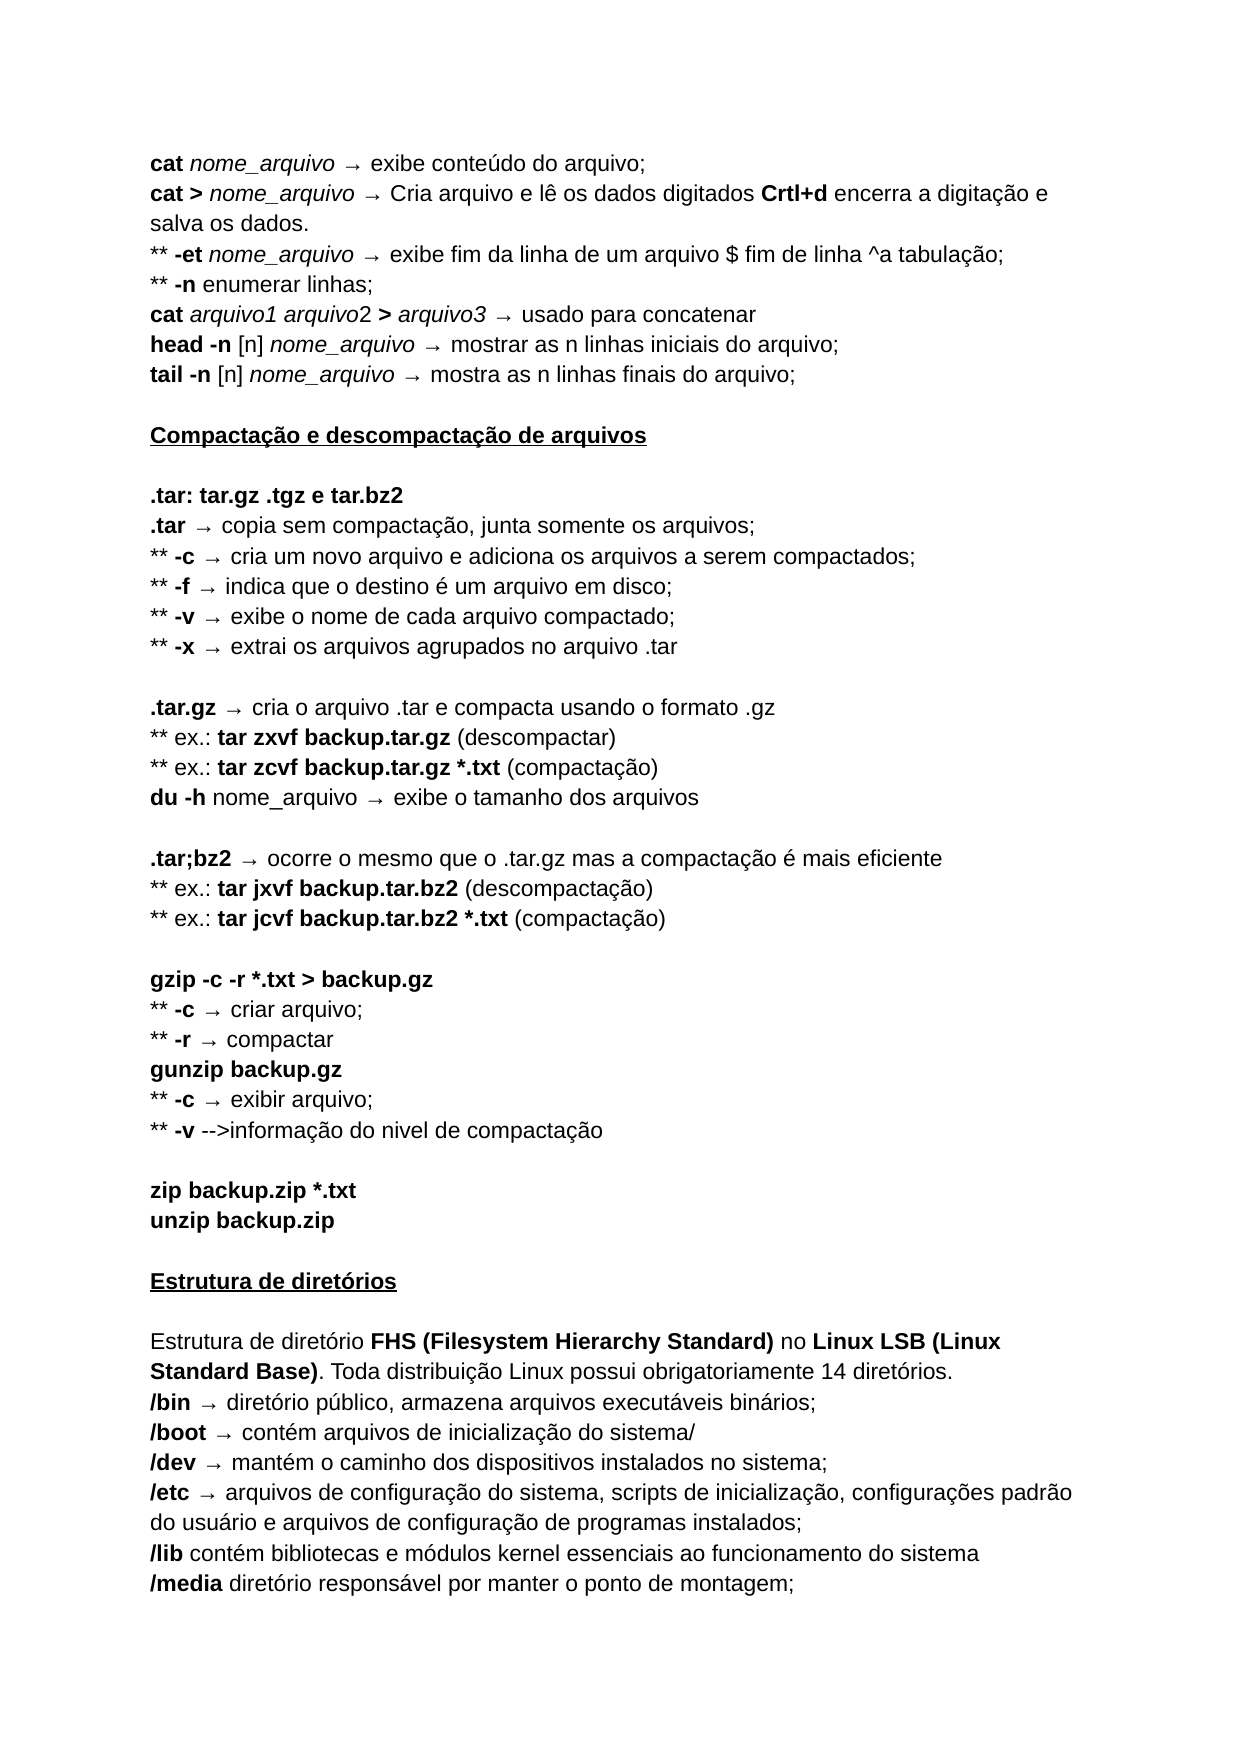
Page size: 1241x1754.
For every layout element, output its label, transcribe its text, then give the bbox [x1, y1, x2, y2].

text .tar: tar.gz .tgz e tar.bz2 [150, 482, 1090, 509]
text /dev → mantém o caminho dos dispositivos instalados no sistema; [150, 1449, 1090, 1475]
text cat > nome_arquivo → Cria arquivo e lê os dados digitados Crtl+d encerra a digitação e salva os dados. [150, 180, 1090, 237]
text gunzip backup.gz [150, 1056, 1090, 1083]
text ** -et nome_arquivo → exibe fim da linha de um arquivo $ fim de linha ^a tabulação; [150, 241, 1090, 267]
text ** -f → indica que o destino é um arquivo em disco; [150, 573, 1090, 599]
text ** ex.: tar jxvf backup.tar.bz2 (descompactação) [150, 875, 1090, 901]
text Estrutura de diretórios [150, 1268, 1090, 1294]
text .tar → copia sem compactação, junta somente os arquivos; [150, 512, 1090, 539]
text Compactação e descompactação de arquivos [150, 422, 1090, 448]
text ** -v → exibe o nome de cada arquivo compactado; [150, 603, 1090, 629]
text /boot → contém arquivos de inicialização do sistema/ [150, 1419, 1090, 1445]
text cat nome_arquivo → exibe conteúdo do arquivo; [150, 150, 1090, 176]
text ** -n enumerar linhas; [150, 271, 1090, 297]
text head -n [n] nome_arquivo → mostrar as n linhas iniciais do arquivo; [150, 331, 1090, 358]
text ** -c → exibir arquivo; [150, 1086, 1090, 1113]
text ** -v -->informação do nivel de compactação [150, 1117, 1090, 1143]
text ** ex.: tar zcvf backup.tar.gz *.txt (compactação) [150, 754, 1090, 781]
text /media diretório responsável por manter o ponto de montagem; [150, 1570, 1090, 1596]
text /bin → diretório público, armazena arquivos executáveis binários; [150, 1388, 1090, 1415]
text /lib contém bibliotecas e módulos kernel essenciais ao funcionamento do sistema [150, 1539, 1090, 1566]
text zip backup.zip *.txt [150, 1177, 1090, 1203]
text ** ex.: tar jcvf backup.tar.bz2 *.txt (compactação) [150, 905, 1090, 932]
text ** -c → criar arquivo; [150, 996, 1090, 1022]
text tail -n [n] nome_arquivo → mostra as n linhas finais do arquivo; [150, 361, 1090, 388]
text du -h nome_arquivo → exibe o tamanho dos arquivos [150, 784, 1090, 811]
text /etc → arquivos de configuração do sistema, scripts de inicialização, configurações padrão do usuário e arquivos de configuração de programas instalados; [150, 1479, 1090, 1536]
text Estrutura de diretório FHS (Filesystem Hierarchy Standard) no Linux LSB (Linux Standard Base). Toda distribuição Linux possui obrigatoriamente 14 diretórios. [150, 1328, 1090, 1385]
text .tar;bz2 → ocorre o mesmo que o .tar.gz mas a compactação é mais eficiente [150, 845, 1090, 871]
text gzip -c -r *.txt > backup.gz [150, 966, 1090, 992]
text ** -c → cria um novo arquivo e adiciona os arquivos a serem compactados; [150, 543, 1090, 569]
text unzip backup.zip [150, 1207, 1090, 1234]
text ** -r → compactar [150, 1026, 1090, 1052]
text .tar.gz → cria o arquivo .tar e compacta usando o formato .gz [150, 694, 1090, 720]
text ** ex.: tar zxvf backup.tar.gz (descompactar) [150, 724, 1090, 750]
text ** -x → extrai os arquivos agrupados no arquivo .tar [150, 633, 1090, 660]
text cat arquivo1 arquivo2 > arquivo3 → usado para concatenar [150, 301, 1090, 327]
